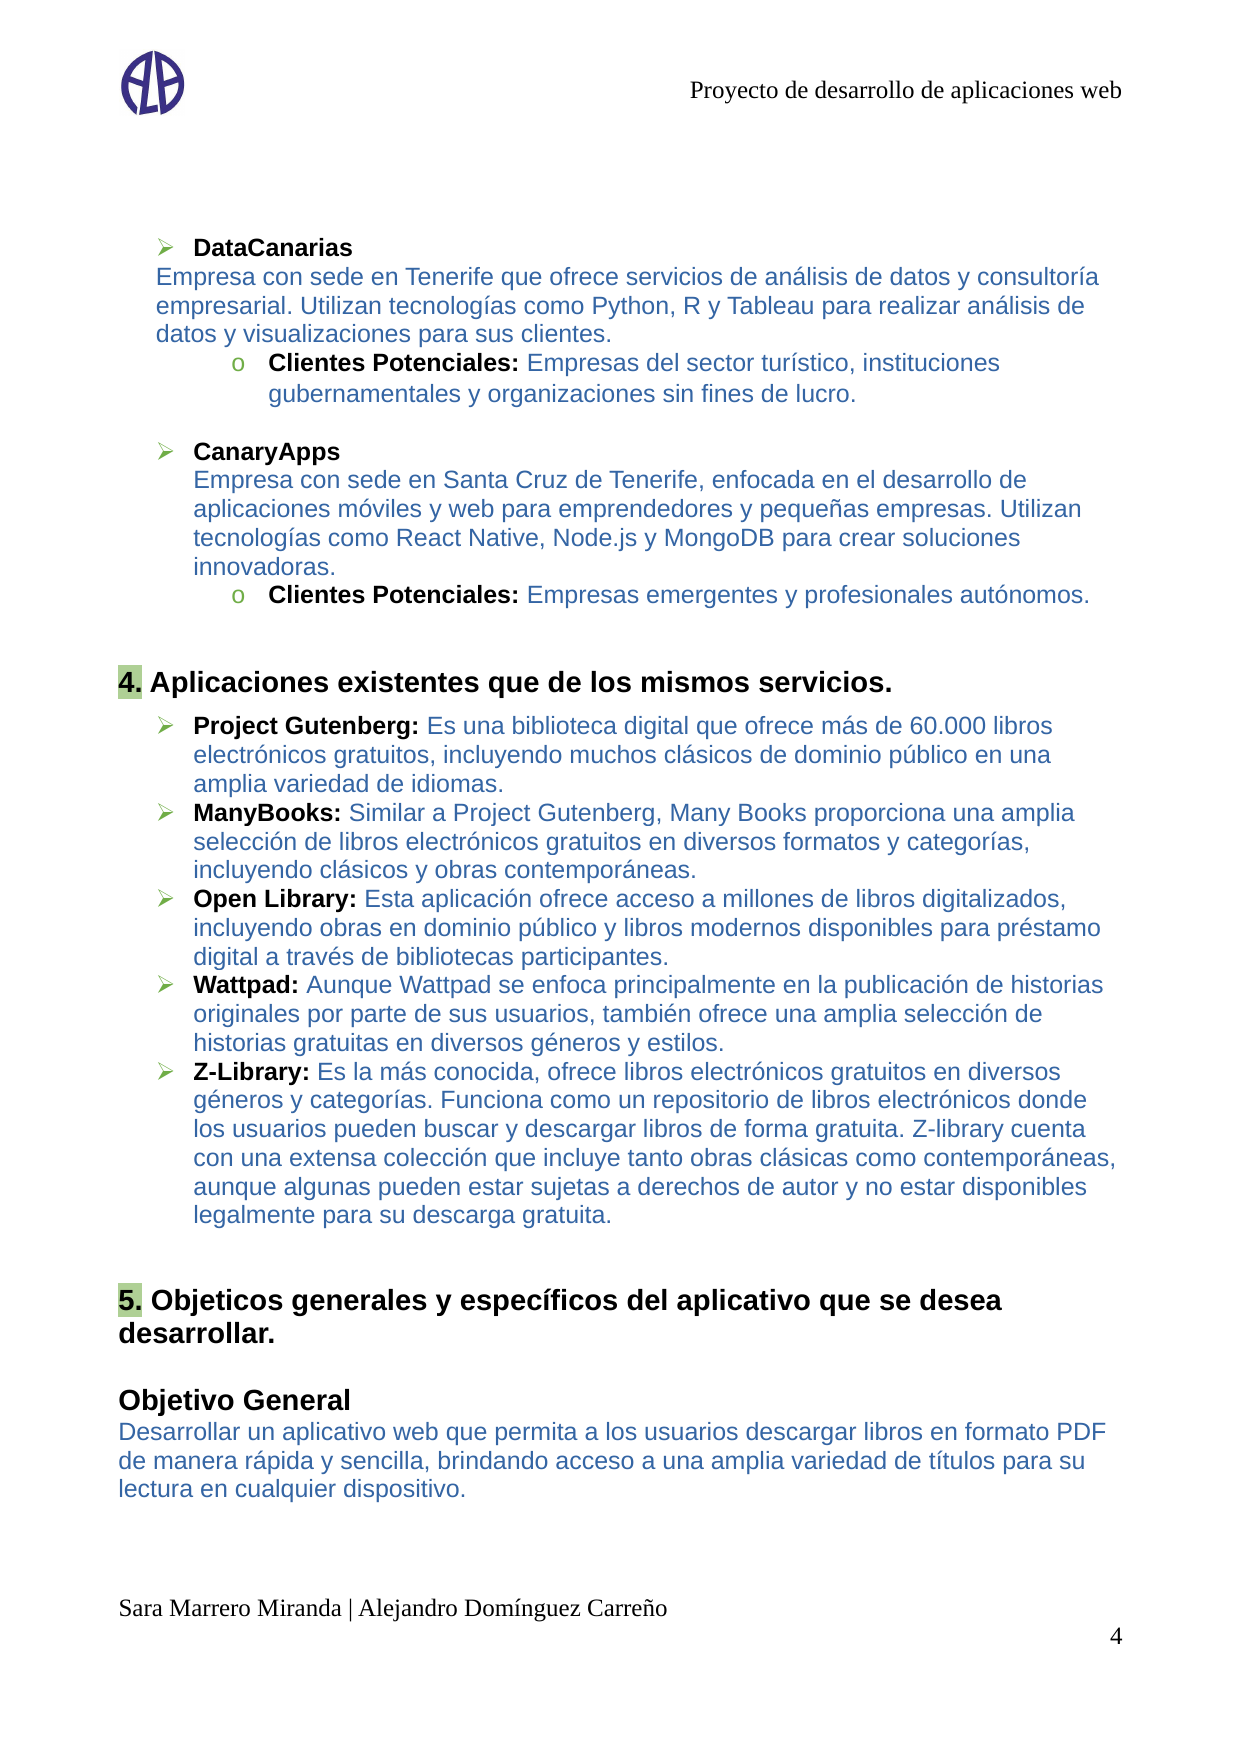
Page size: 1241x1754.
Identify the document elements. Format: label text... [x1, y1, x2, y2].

list Z-Library: Es la más conocida, ofrece libros electrónicos gratuitos en diversos géneros y categorías. Funciona como un repositorio de libros electrónicos donde los usuarios pueden buscar y descargar libros de forma gratuita. Z-library cuenta con una extensa colección que incluye tanto obras clásicas como contemporáneas, aunque algunas pueden estar sujetas a derechos de autor y no estar disponibles legalmente para su descarga gratuita. [156, 1057, 1122, 1229]
list Open Library: Esta aplicación ofrece acceso a millones de libros digitalizados, incluyendo obras en dominio público y libros modernos disponibles para préstamo digital a través de bibliotecas participantes. [156, 884, 1122, 970]
subtitle Objetivo General [118, 1383, 1122, 1417]
list Clientes Potenciales: Empresas emergentes y profesionales autónomos. [231, 581, 1122, 611]
text Empresa con sede en Tenerife que ofrece servicios de análisis de datos y consultoría empresarial. Utilizan tecnologías como Python, R y Tableau para realizar análisis de datos y visualizaciones para sus clientes. [156, 262, 1122, 348]
text Desarrollar un aplicativo web que permita a los usuarios descargar libros en formato PDF de manera rápida y sencilla, brindando acceso a una amplia variedad de títulos para su lectura en cualquier dispositivo. [118, 1417, 1122, 1503]
list Clientes Potenciales: Empresas del sector turístico, instituciones gubernamentales y organizaciones sin fines de lucro. [231, 348, 1122, 408]
list DataCanarias [156, 233, 1122, 262]
text Empresa con sede en Santa Cruz de Tenerife, enfocada en el desarrollo de aplicaciones móviles y web para emprendedores y pequeñas empresas. Utilizan tecnologías como React Native, Node.js y MongoDB para crear soluciones innovadoras. [193, 466, 1122, 581]
list Wattpad: Aunque Wattpad se enfoca principalmente en la publicación de historias originales por parte de sus usuarios, también ofrece una amplia selección de historias gratuitas en diversos géneros y estilos. [156, 970, 1122, 1057]
subtitle 4. Aplicaciones existentes que de los mismos servicios. [118, 665, 1122, 699]
picture [119, 49, 186, 116]
list CanaryApps [156, 437, 1122, 466]
list ManyBooks: Similar a Project Gutenberg, Many Books proporciona una amplia selección de libros electrónicos gratuitos en diversos formatos y categorías, incluyendo clásicos y obras contemporáneas. [156, 798, 1122, 884]
subtitle 5. Objeticos generales y específicos del aplicativo que se desea desarrollar. [118, 1283, 1122, 1350]
list Project Gutenberg: Es una biblioteca digital que ofrece más de 60.000 libros electrónicos gratuitos, incluyendo muchos clásicos de dominio público en una amplia variedad de idiomas. [156, 711, 1122, 798]
